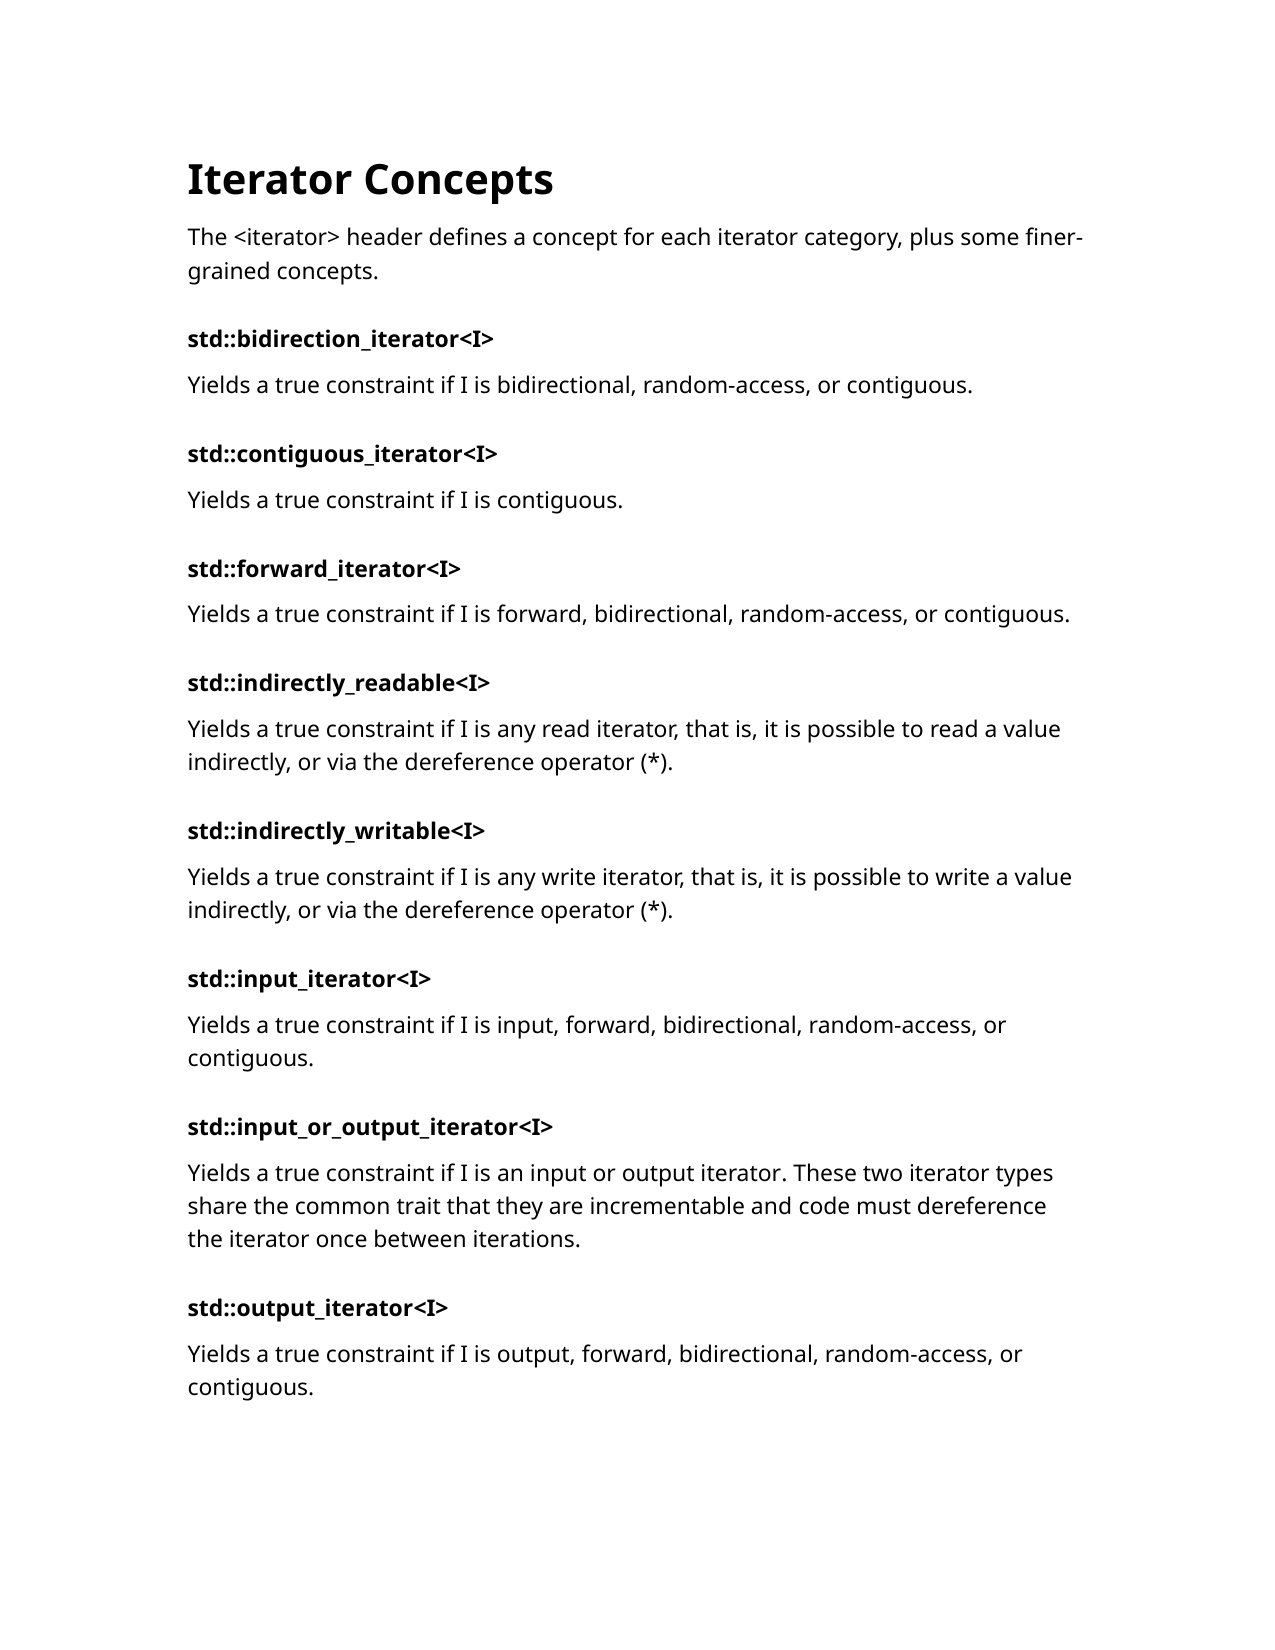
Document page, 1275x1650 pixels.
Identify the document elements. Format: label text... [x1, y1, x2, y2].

subtitle std::bidirection_iterator<I> [187, 323, 1087, 355]
subtitle std::contiguous_iterator<I> [187, 438, 1087, 469]
subtitle std::indirectly_readable<I> [187, 667, 1087, 698]
text Yields a true constraint if I is output, forward, bidirectional, random-access, or contiguous. [187, 1336, 1087, 1403]
text The <iterator> header defines a concept for each iterator category, plus some finer-grained concepts. [187, 219, 1087, 286]
subtitle std::forward_iterator<I> [187, 553, 1087, 584]
text Yields a true constraint if I is any read iterator, that is, it is possible to read a value indirectly, or via the dereference operator (*). [187, 711, 1087, 778]
text Yields a true constraint if I is contiguous. [187, 482, 1087, 515]
subtitle Iterator Concepts [187, 150, 1087, 207]
text Yields a true constraint if I is an input or output iterator. These two iterator types share the common trait that they are incrementable and code must dereference the iterator once between iterations. [187, 1155, 1087, 1255]
subtitle std::output_iterator<I> [187, 1292, 1087, 1323]
text Yields a true constraint if I is bidirectional, random-access, or contiguous. [187, 367, 1087, 401]
text Yields a true constraint if I is forward, bidirectional, random-access, or contiguous. [187, 596, 1087, 630]
subtitle std::input_or_output_iterator<I> [187, 1111, 1087, 1142]
text Yields a true constraint if I is input, forward, bidirectional, random-access, or contiguous. [187, 1007, 1087, 1073]
text Yields a true constraint if I is any write iterator, that is, it is possible to write a value indirectly, or via the dereference operator (*). [187, 859, 1087, 926]
subtitle std::input_iterator<I> [187, 963, 1087, 994]
subtitle std::indirectly_writable<I> [187, 815, 1087, 846]
